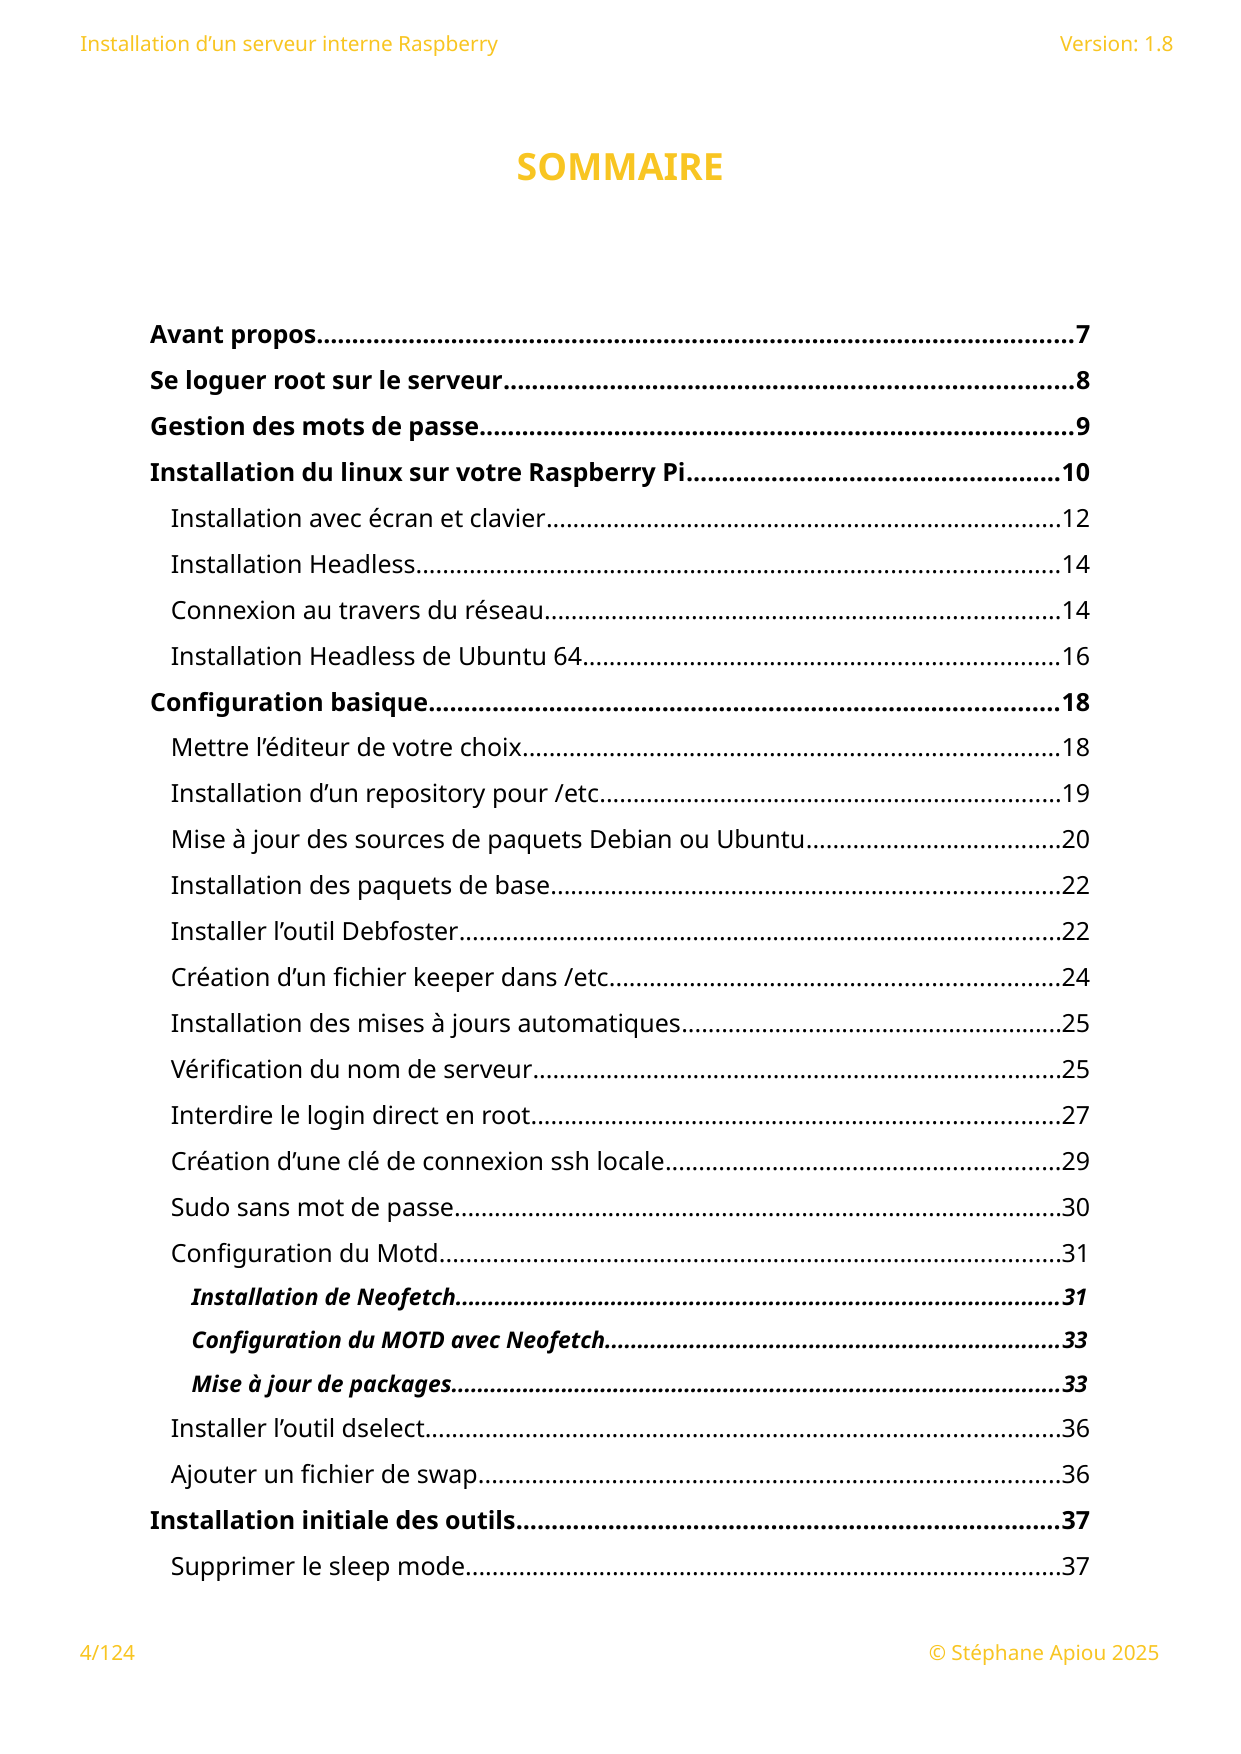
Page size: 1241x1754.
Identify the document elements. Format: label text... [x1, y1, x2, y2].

text Installation initiale des outils 37 [150, 1503, 1090, 1537]
text Mise à jour de packages 33 [191, 1368, 1090, 1399]
text Mettre l’éditeur de votre choix 18 [171, 730, 1090, 764]
text Création d’un fichier keeper dans /etc 24 [171, 960, 1090, 994]
text Installation Headless de Ubuntu 64 16 [171, 638, 1090, 672]
text Installation du linux sur votre Raspberry Pi 10 [150, 454, 1090, 488]
text Création d’une clé de connexion ssh locale 29 [171, 1143, 1090, 1178]
text Se loguer root sur le serveur 8 [150, 363, 1090, 397]
text Connexion au travers du réseau 14 [171, 592, 1090, 626]
text Installation avec écran et clavier 12 [171, 500, 1090, 534]
text Gestion des mots de passe 9 [150, 408, 1090, 443]
text Installation d’un repository pour /etc 19 [171, 776, 1090, 810]
text Installer l’outil dselect 36 [171, 1411, 1090, 1445]
text Configuration du Motd 31 [171, 1235, 1090, 1269]
text Sudo sans mot de passe 30 [171, 1189, 1090, 1223]
text Ajouter un fichier de swap 36 [171, 1457, 1090, 1491]
title SOMMAIRE [150, 141, 1090, 192]
text Installation des paquets de base 22 [171, 868, 1090, 902]
text Interdire le login direct en root 27 [171, 1098, 1090, 1132]
text Configuration du MOTD avec Neofetch 33 [191, 1324, 1090, 1356]
text Installer l’outil Debfoster 22 [171, 914, 1090, 948]
text Installation de Neofetch 31 [191, 1281, 1090, 1313]
text Installation des mises à jours automatiques 25 [171, 1006, 1090, 1040]
text Supprimer le sleep mode 37 [171, 1548, 1090, 1583]
text Avant propos 7 [150, 317, 1090, 351]
text Vérification du nom de serveur 25 [171, 1052, 1090, 1086]
text Installation Headless 14 [171, 546, 1090, 580]
text Mise à jour des sources de paquets Debian ou Ubuntu 20 [171, 822, 1090, 856]
text Configuration basique 18 [150, 684, 1090, 718]
